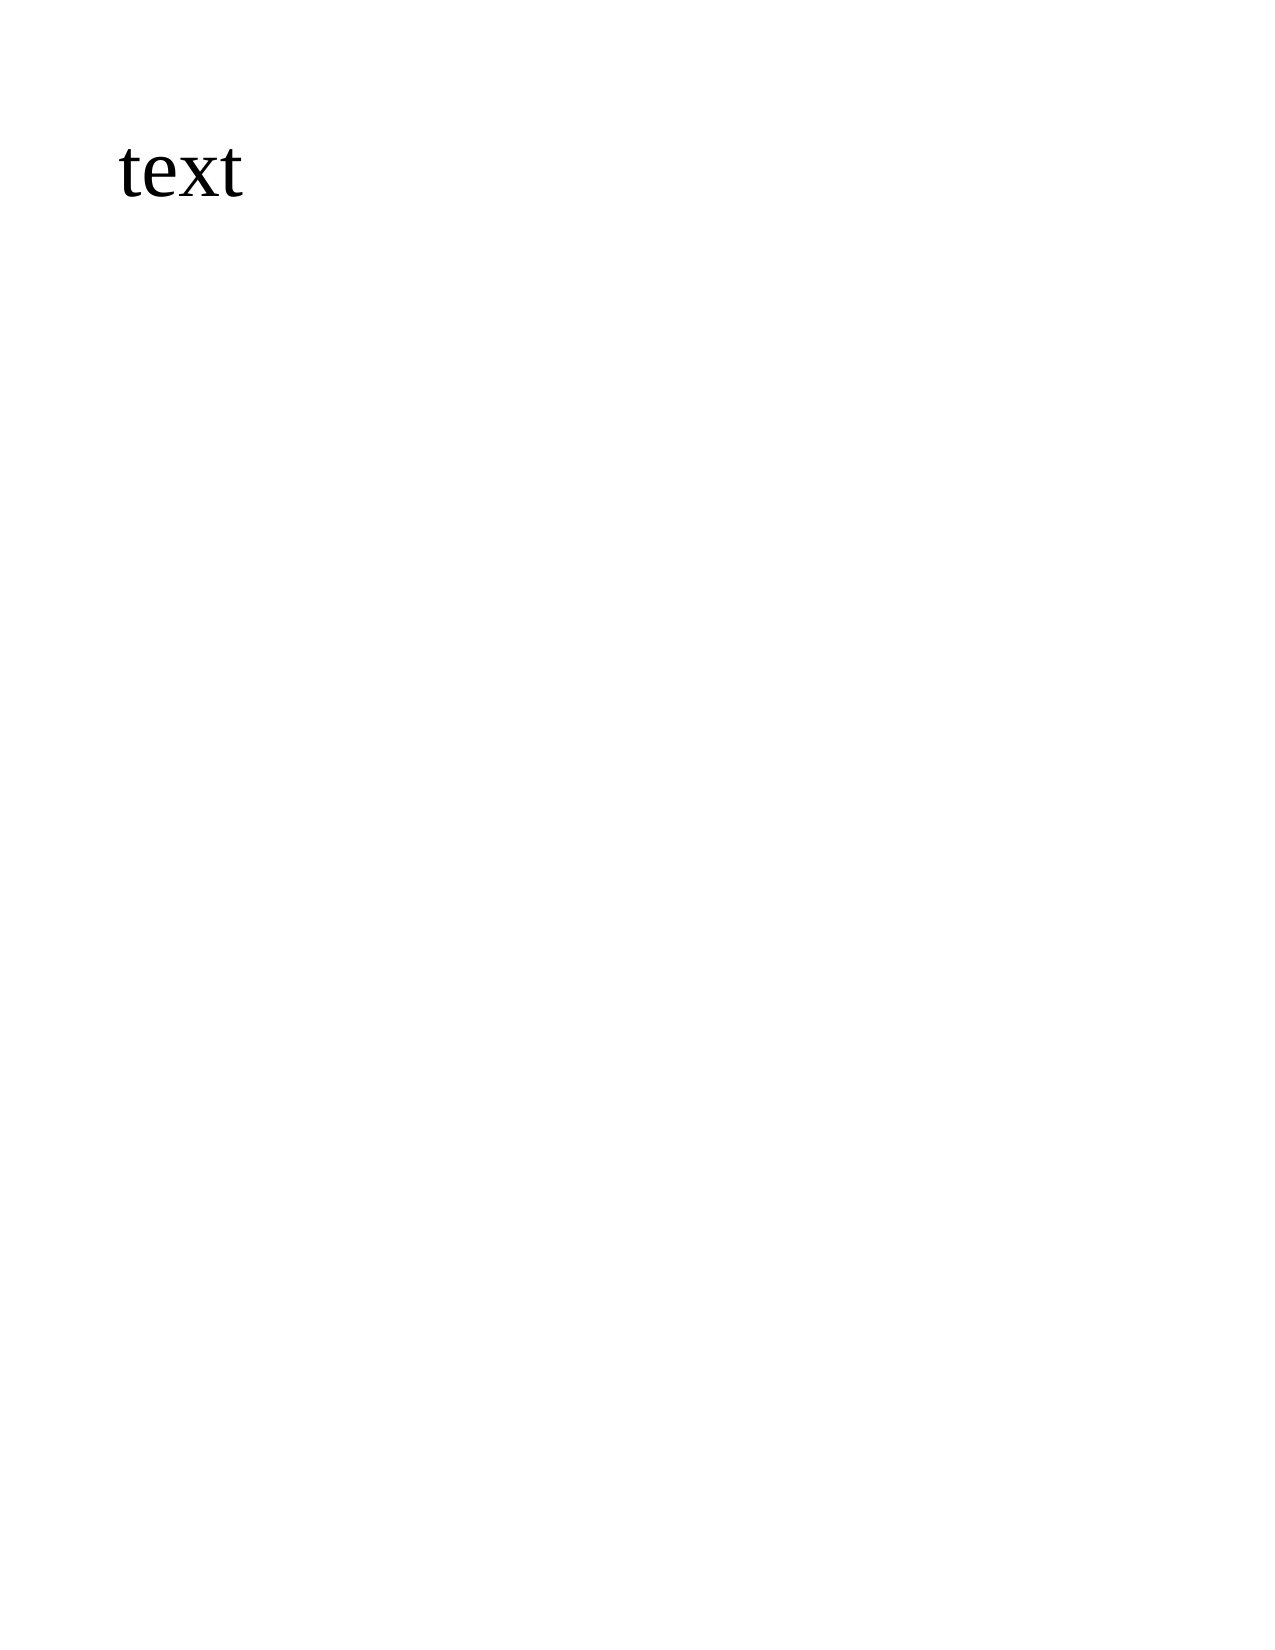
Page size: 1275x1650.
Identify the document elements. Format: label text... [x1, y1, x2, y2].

text text [118, 118, 1157, 214]
